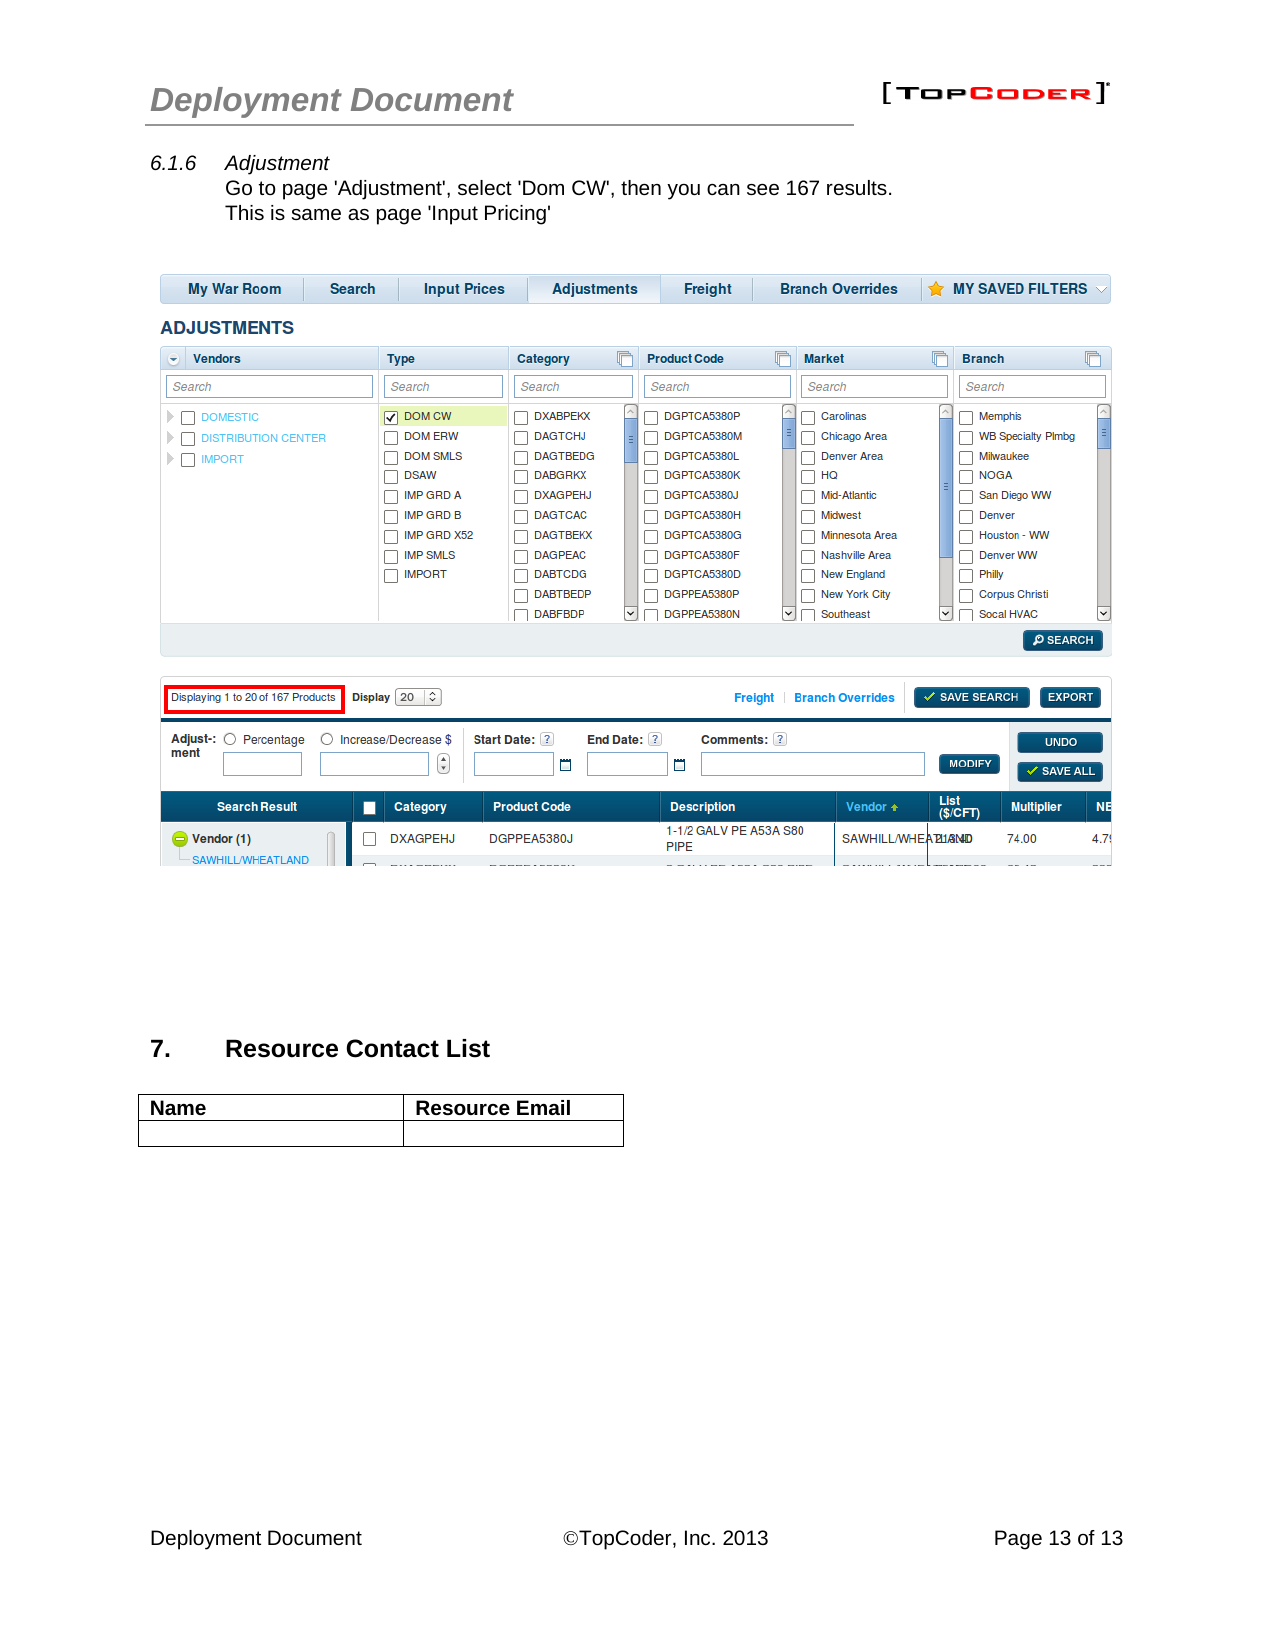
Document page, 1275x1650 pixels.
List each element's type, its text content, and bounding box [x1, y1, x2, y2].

picture [1097, 803, 1108, 810]
table_header Name [139, 1095, 403, 1120]
subtitle [150, 866, 1125, 965]
picture [1025, 803, 1060, 813]
picture [400, 803, 423, 813]
picture [150, 268, 1125, 866]
picture [883, 82, 1110, 104]
subtitle Resource Contact List [150, 1034, 1125, 1062]
picture [288, 803, 296, 810]
picture [947, 797, 959, 804]
picture [223, 805, 246, 810]
picture [959, 809, 965, 816]
picture [441, 805, 446, 813]
table_cell [404, 1121, 623, 1146]
table_header Resource Email [404, 1095, 623, 1120]
picture [562, 803, 570, 810]
picture [266, 803, 285, 810]
picture [364, 802, 375, 814]
subtitle Adjustment Go to page 'Adjustment', select 'Dom CW', then you can see 167 results. This is same as page 'Input Pricing' [150, 150, 1125, 268]
table_cell [139, 1121, 403, 1146]
picture [854, 805, 863, 810]
picture [726, 805, 735, 810]
picture [1012, 803, 1022, 810]
picture [705, 803, 723, 813]
picture [494, 803, 504, 810]
picture [676, 803, 694, 810]
